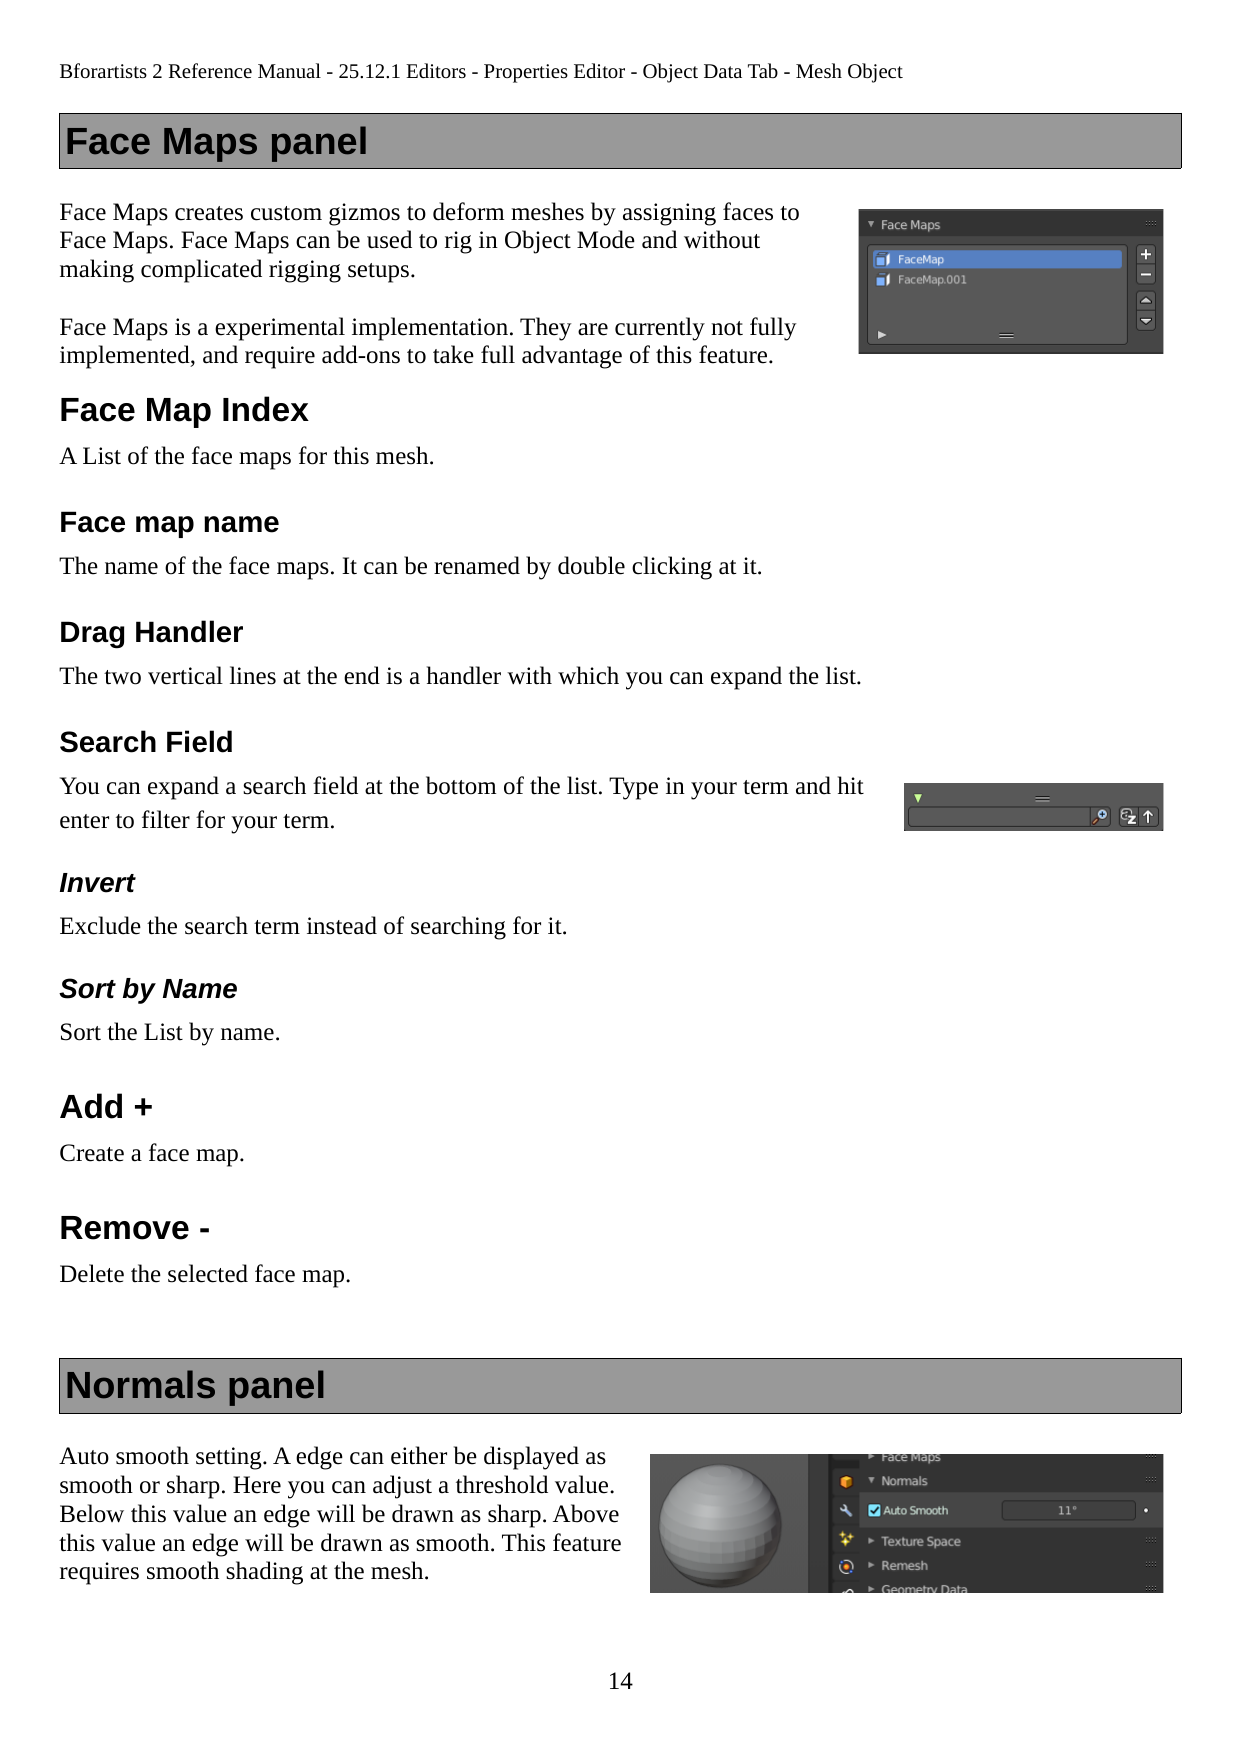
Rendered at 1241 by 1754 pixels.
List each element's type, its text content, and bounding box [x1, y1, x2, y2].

subtitle Face map name [59, 505, 1181, 538]
text Auto smooth setting. A edge can either be displayed as smooth or sharp. Here you can adjust a threshold value. Below this value an edge will be drawn as sharp. Above this value an edge will be drawn as smooth. This feature requires smooth shading at the mesh. [59, 1441, 1181, 1585]
text Sort the List by name. [59, 1017, 1181, 1046]
subtitle Remove - [59, 1208, 1181, 1247]
subtitle Face Map Index [59, 390, 1181, 429]
text A List of the face maps for this mesh. [59, 441, 1181, 470]
picture [858, 209, 1164, 354]
subtitle Drag Handler [59, 615, 1181, 648]
text Exclude the search term instead of searching for it. [59, 911, 1181, 940]
table_header Normals panel [60, 1359, 1181, 1413]
picture [650, 1454, 1164, 1593]
picture [904, 783, 1164, 831]
subtitle Sort by Name [59, 973, 1181, 1005]
subtitle Invert [59, 867, 1181, 899]
subtitle Add + [59, 1087, 1181, 1126]
text You can expand a search field at the bottom of the list. Type in your term and hit enter to filter for your term. [59, 771, 1181, 834]
table_header Face Maps panel [60, 114, 1181, 168]
text Face Maps is a experimental implementation. They are currently not fully implemented, and require add-ons to take full advantage of this feature. [59, 312, 1181, 369]
text Delete the selected face map. [59, 1259, 1181, 1288]
text The two vertical lines at the end is a handler with which you can expand the list. [59, 661, 1181, 690]
text The name of the face maps. It can be renamed by double clicking at it. [59, 551, 1181, 580]
subtitle Search Field [59, 724, 1181, 758]
text Face Maps creates custom gizmos to deform meshes by assigning faces to Face Maps. Face Maps can be used to rig in Object Mode and without making complicated rigging setups. [59, 197, 1181, 283]
text Create a face map. [59, 1138, 1181, 1167]
